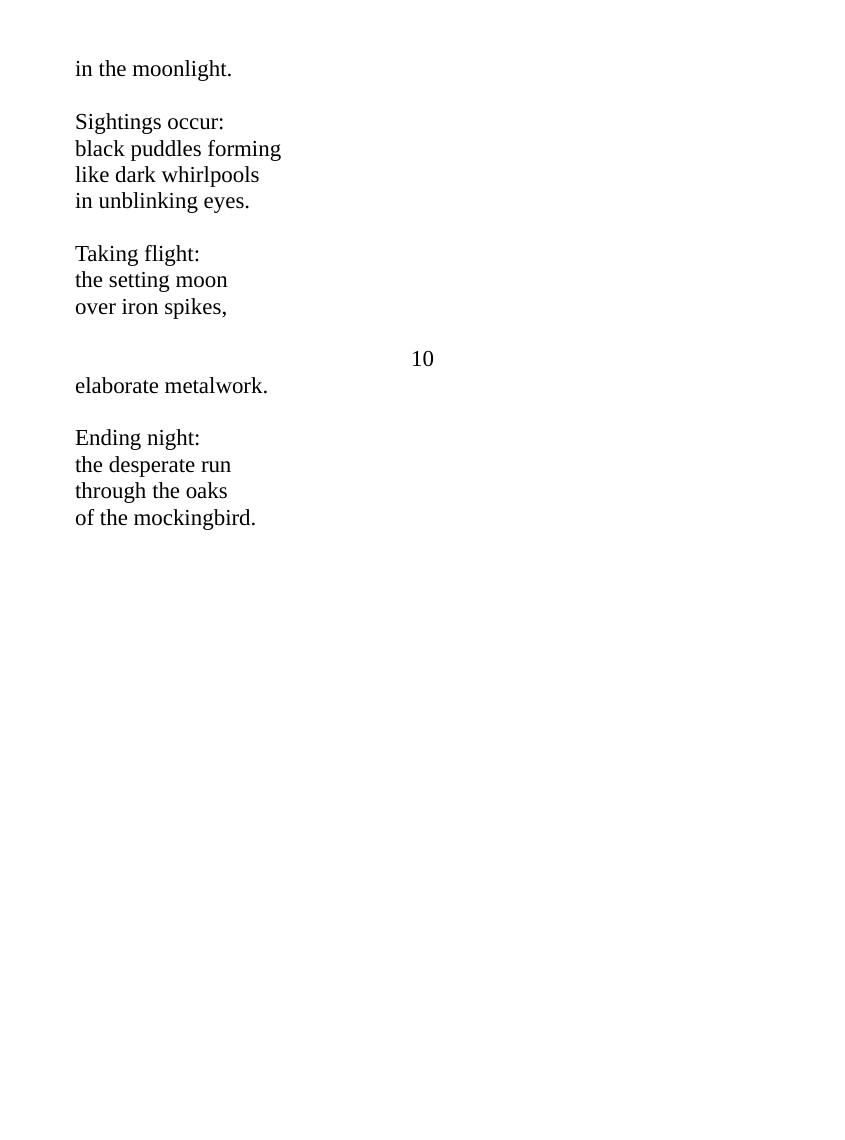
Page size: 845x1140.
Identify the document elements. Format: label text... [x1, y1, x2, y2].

text in unblinking eyes. [75, 187, 769, 214]
text like dark whirlpools [75, 161, 769, 187]
text Sightings occur: [75, 108, 769, 134]
text in the moonlight. [75, 56, 769, 82]
text the setting moon [75, 266, 769, 293]
text Taking flight: [75, 240, 769, 266]
text the desperate run [75, 451, 769, 477]
text Ending night: [75, 424, 769, 451]
text of the mockingbird. [75, 503, 769, 530]
text through the oaks [75, 477, 769, 503]
text black puddles forming [75, 134, 769, 161]
text over iron spikes, [75, 293, 769, 319]
text 10 [75, 345, 769, 372]
text elaborate metalwork. [75, 372, 769, 398]
